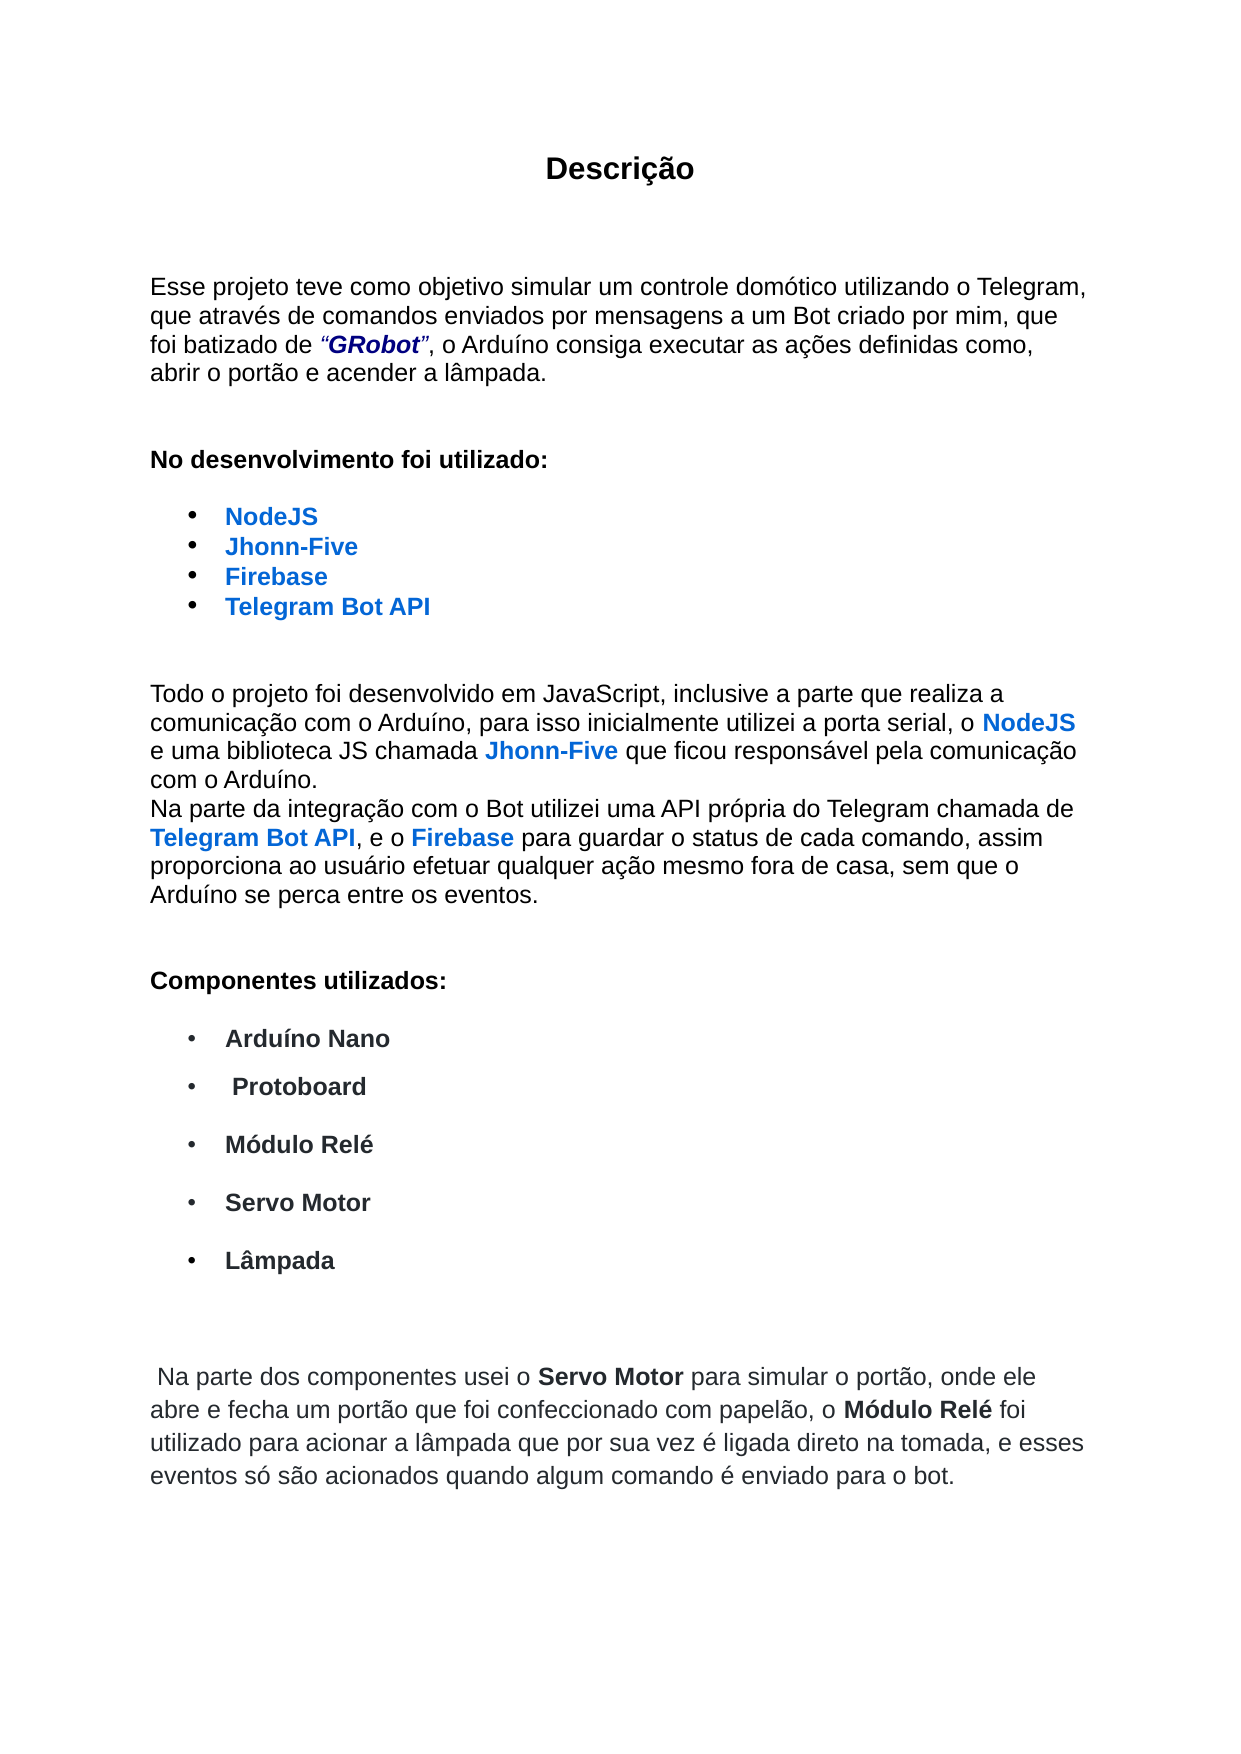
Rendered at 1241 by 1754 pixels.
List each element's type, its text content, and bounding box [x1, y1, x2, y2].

list Arduíno Nano [187, 1024, 1090, 1053]
list Lâmpada [187, 1246, 1090, 1275]
text Todo o projeto foi desenvolvido em JavaScript, inclusive a parte que realiza a comunicação com o Arduíno, para isso inicialmente utilizei a porta serial, o NodeJS e uma biblioteca JS chamada Jhonn-Five que ficou responsável pela comunicação com o Arduíno. Na parte da integração com o Bot utilizei uma API própria do Telegram chamada de Telegram Bot API, e o Firebase para guardar o status de cada comando, assim proporciona ao usuário efetuar qualquer ação mesmo fora de casa, sem que o Arduíno se perca entre os eventos. [150, 679, 1090, 909]
text Esse projeto teve como objetivo simular um controle domótico utilizando o Telegram, que através de comandos enviados por mensagens a um Bot criado por mim, que foi batizado de “GRobot”, o Arduíno consiga executar as ações definidas como, abrir o portão e acender a lâmpada. [150, 272, 1090, 387]
list Jhonn-Five [187, 532, 1090, 562]
text Na parte dos componentes usei o Servo Motor para simular o portão, onde ele abre e fecha um portão que foi confeccionado com papelão, o Módulo Relé foi utilizado para acionar a lâmpada que por sua vez é ligada direto na tomada, e esses eventos só são acionados quando algum comando é enviado para o bot. [150, 1362, 1090, 1490]
text No desenvolvimento foi utilizado: [150, 445, 1090, 473]
text Descrição [150, 150, 1090, 186]
text Componentes utilizados: [150, 966, 1090, 995]
list Módulo Relé [187, 1130, 1090, 1158]
list Servo Motor [187, 1188, 1090, 1217]
list Firebase [187, 562, 1090, 592]
list NodeJS [187, 502, 1090, 532]
list Protoboard [187, 1072, 1090, 1100]
list Telegram Bot API [187, 592, 1090, 621]
